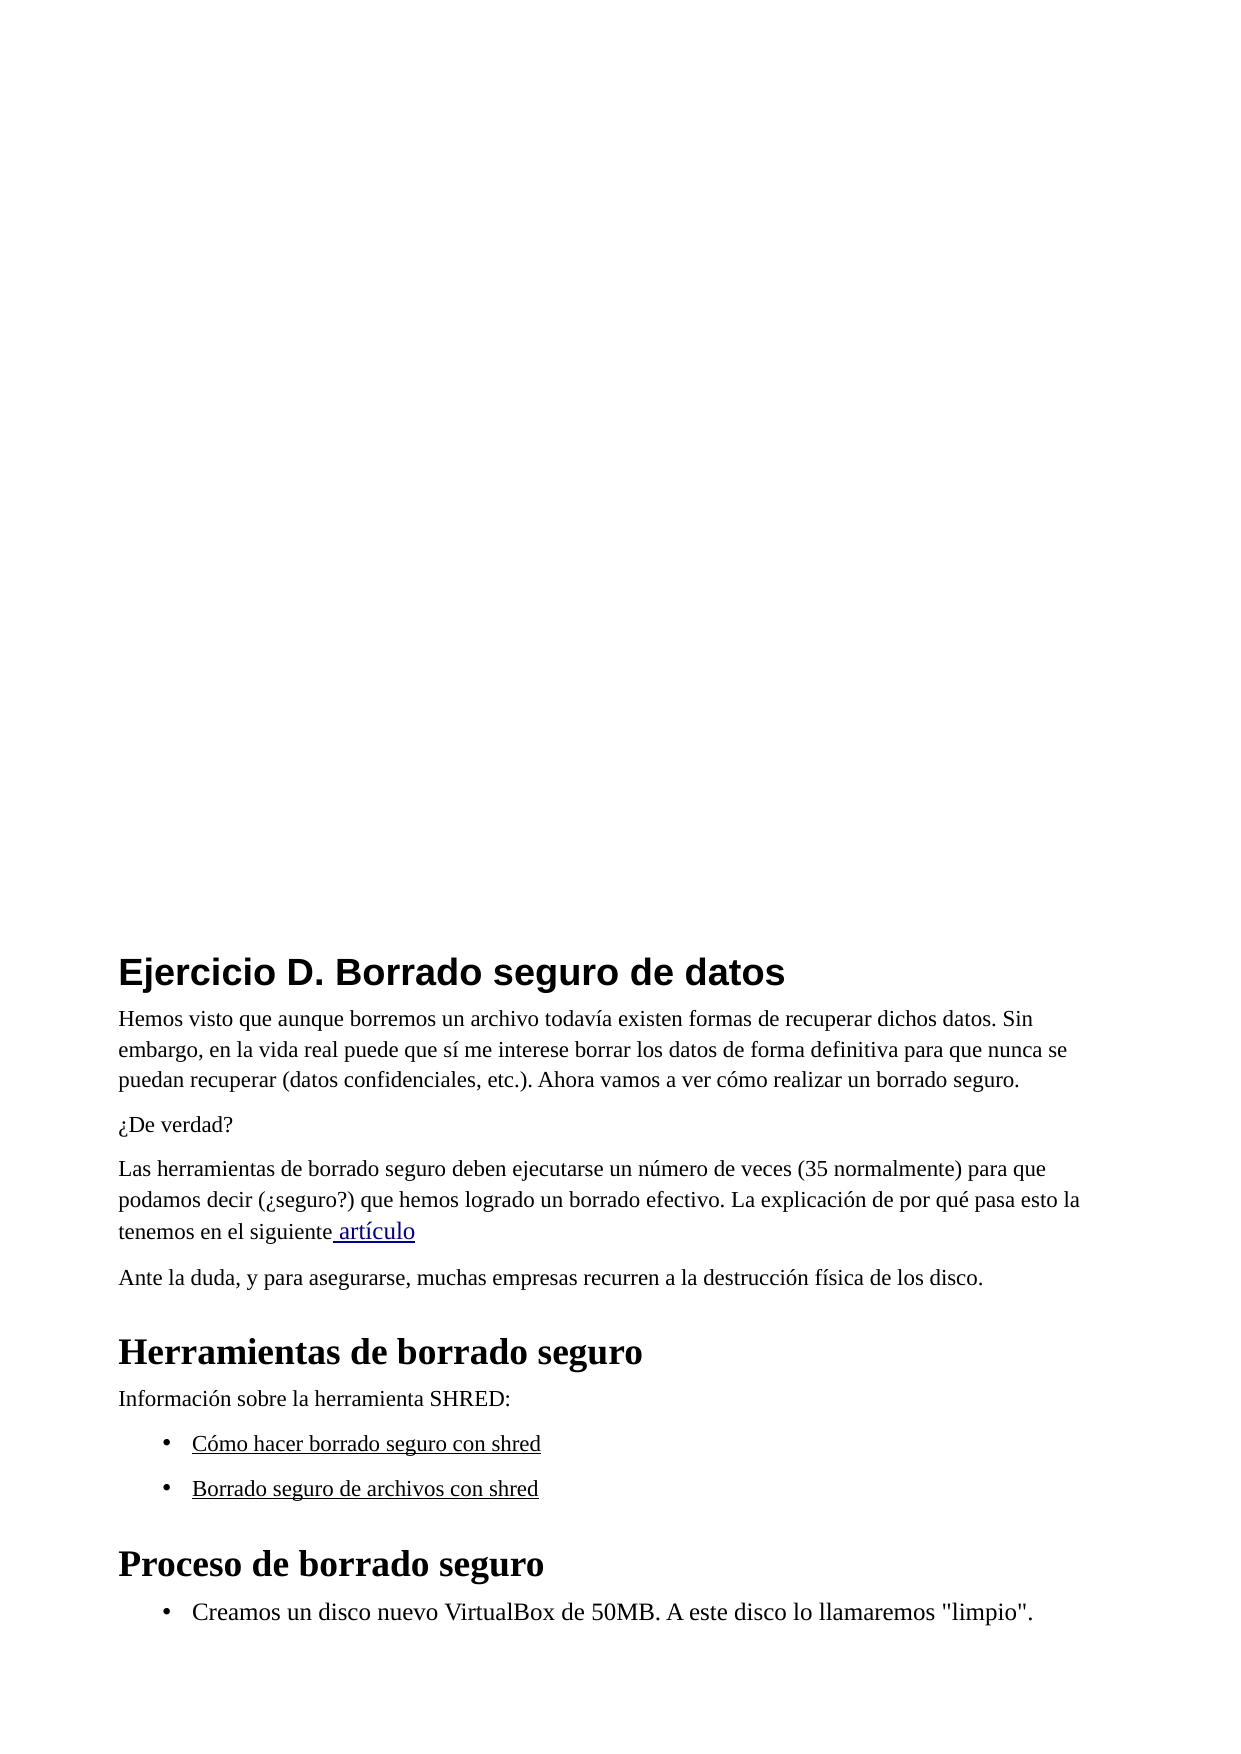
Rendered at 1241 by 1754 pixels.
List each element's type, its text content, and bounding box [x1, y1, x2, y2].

text ¿De verdad? [118, 1111, 1122, 1137]
list Borrado seguro de archivos con shred [162, 1475, 1122, 1502]
subtitle Proceso de borrado seguro [118, 1541, 1122, 1584]
text Información sobre la herramienta SHRED: [118, 1385, 1122, 1412]
list Creamos un disco nuevo VirtualBox de 50MB. A este disco lo llamaremos "limpio". [162, 1597, 1122, 1626]
subtitle Herramientas de borrado seguro [118, 1329, 1122, 1373]
text Hemos visto que aunque borremos un archivo todavía existen formas de recuperar dichos datos. Sin embargo, en la vida real puede que sí me interese borrar los datos de forma definitiva para que nunca se puedan recuperar (datos confidenciales, etc.). Ahora vamos a ver cómo realizar un borrado seguro. [118, 1006, 1122, 1092]
text Las herramientas de borrado seguro deben ejecutarse un número de veces (35 normalmente) para que podamos decir (¿seguro?) que hemos logrado un borrado efectivo. La explicación de por qué pasa esto la tenemos en el siguiente artículo [118, 1156, 1122, 1245]
text Ante la duda, y para asegurarse, muchas empresas recurren a la destrucción física de los disco. [118, 1264, 1122, 1290]
list Cómo hacer borrado seguro con shred [162, 1430, 1122, 1457]
subtitle Ejercicio D. Borrado seguro de datos [118, 949, 1122, 993]
